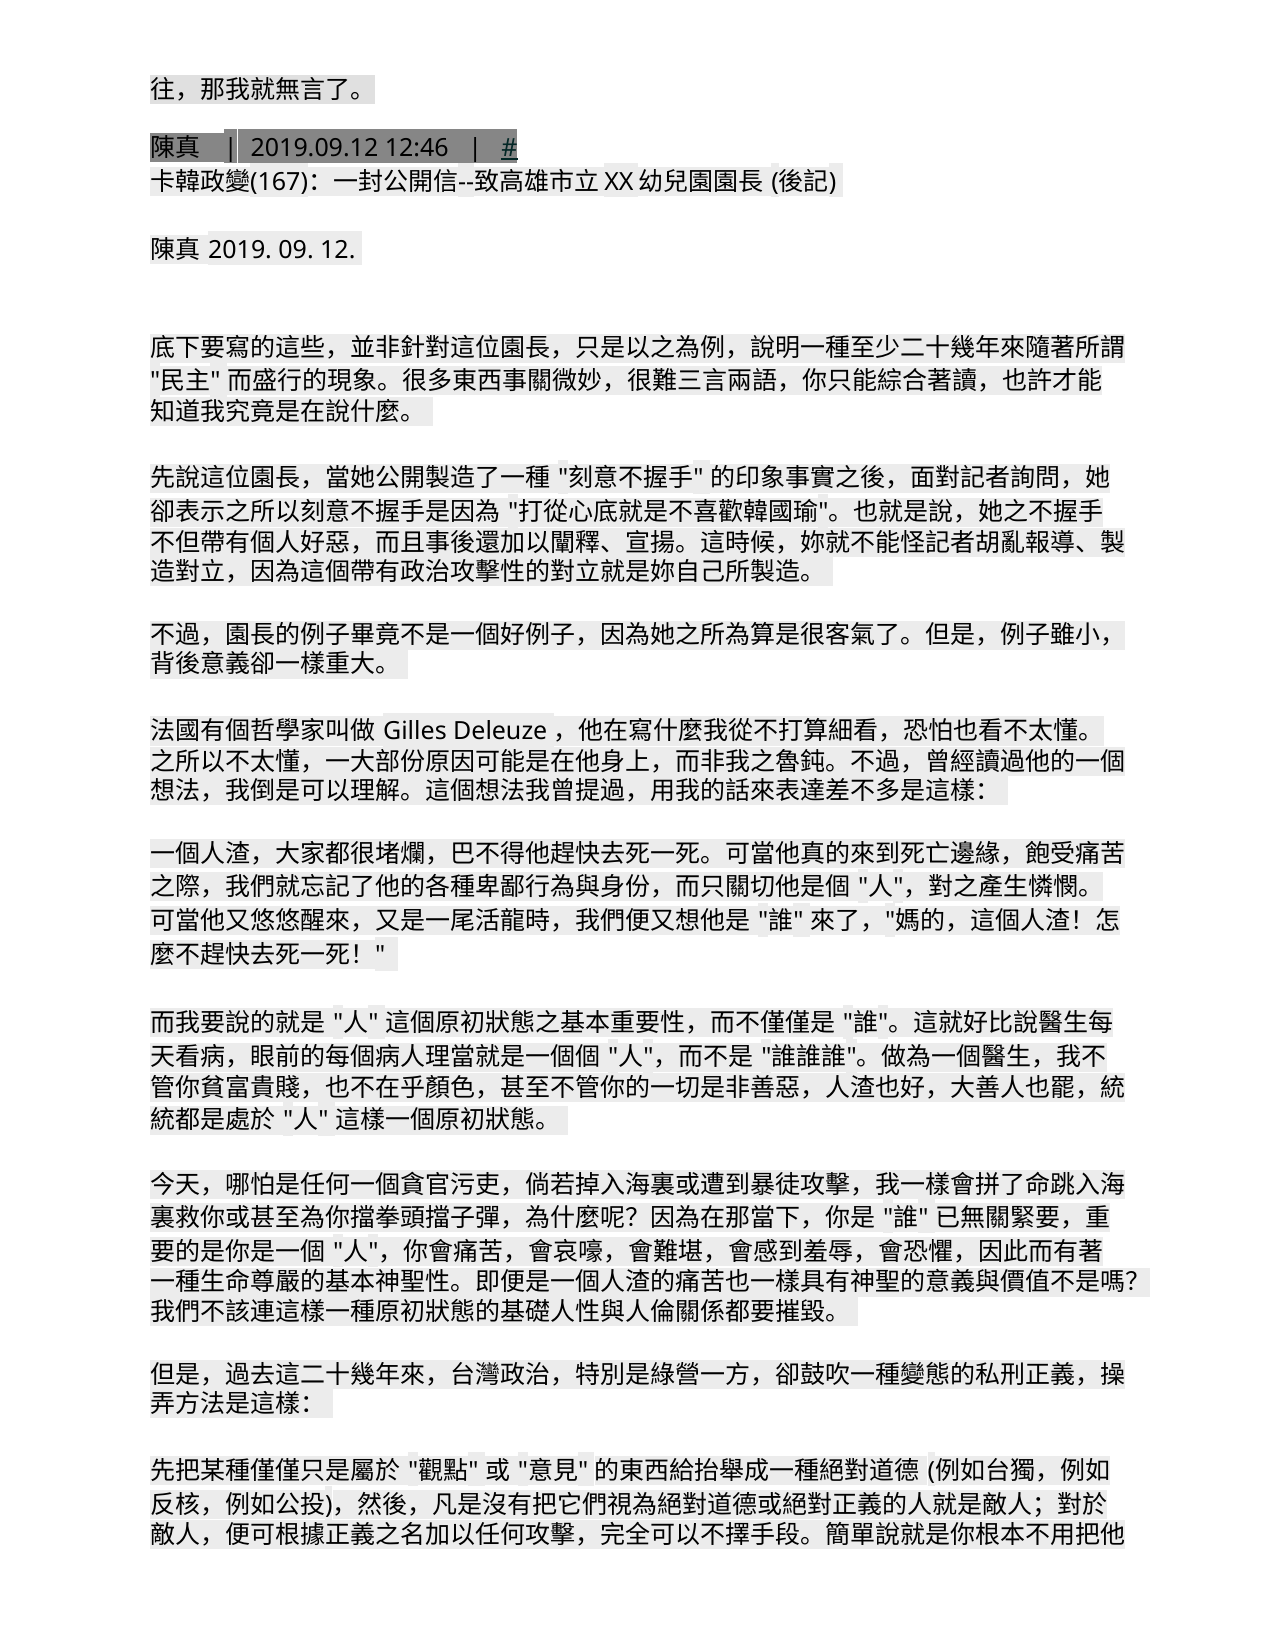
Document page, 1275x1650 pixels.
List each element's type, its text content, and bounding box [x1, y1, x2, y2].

text 卡韓政變(167)：一封公開信--致高雄市立XX幼兒園園長 (後記) 陳真 2019. 09. 12. 底下要寫的這些，並非針對這位園長，只是以之為例，說明一種至少二十幾年來隨著所謂 "民主" 而盛行的現象。很多東西事關微妙，很難三言兩語，你只能綜合著讀，也許才能知道我究竟是在說什麼。 先說這位園長，當她公開製造了一種 "刻意不握手" 的印象事實之後，面對記者詢問，她卻表示之所以刻意不握手是因為 "打從心底就是不喜歡韓國瑜"。也就是說，她之不握手不但帶有個人好惡，而且事後還加以闡釋、宣揚。這時候，妳就不能怪記者胡亂報導、製造對立，因為這個帶有政治攻擊性的對立就是妳自己所製造。 不過，園長的例子畢竟不是一個好例子，因為她之所為算是很客氣了。但是，例子雖小，背後意義卻一樣重大。 法國有個哲學家叫做 Gilles Deleuze ，他在寫什麼我從不打算細看，恐怕也看不太懂。之所以不太懂，一大部份原因可能是在他身上，而非我之魯鈍。不過，曾經讀過他的一個想法，我倒是可以理解。這個想法我曾提過，用我的話來表達差不多是這樣： 一個人渣，大家都很堵爛，巴不得他趕快去死一死。可當他真的來到死亡邊緣，飽受痛苦之際，我們就忘記了他的各種卑鄙行為與身份，而只關切他是個 "人"，對之產生憐憫。可當他又悠悠醒來，又是一尾活龍時，我們便又想他是 "誰" 來了，"媽的，這個人渣！怎麼不趕快去死一死！" 而我要說的就是 "人" 這個原初狀態之基本重要性，而不僅僅是 "誰"。這就好比說醫生每天看病，眼前的每個病人理當就是一個個 "人"，而不是 "誰誰誰"。做為一個醫生，我不管你貧富貴賤，也不在乎顏色，甚至不管你的一切是非善惡，人渣也好，大善人也罷，統統都是處於 "人" 這樣一個原初狀態。 今天，哪怕是任何一個貪官污吏，倘若掉入海裏或遭到暴徒攻擊，我一樣會拼了命跳入海裏救你或甚至為你擋拳頭擋子彈，為什麼呢？因為在那當下，你是 "誰" 已無關緊要，重要的是你是一個 "人"，你會痛苦，會哀嚎，會難堪，會感到羞辱，會恐懼，因此而有著一種生命尊嚴的基本神聖性。即便是一個人渣的痛苦也一樣具有神聖的意義與價值不是嗎？我們不該連這樣一種原初狀態的基礎人性與人倫關係都要摧毀。 但是，過去這二十幾年來，台灣政治，特別是綠營一方，卻鼓吹一種變態的私刑正義，操弄方法是這樣： 先把某種僅僅只是屬於 "觀點" 或 "意見" 的東西給抬舉成一種絕對道德 (例如台獨，例如反核，例如公投)，然後，凡是沒有把它們視為絕對道德或絕對正義的人就是敵人；對於敵人，便可根據正義之名加以任何攻擊，完全可以不擇手段。簡單說就是你根本不用把他當成一個人，儘管用一切手段去摧毀敵人們的人格、名譽、尊嚴、工作及身體安全等等等，乃至傷害其家人也沒關係。凡是這麼做的人，就會受到主流社會的歌頌與稱讚。 我講得很文雅，但是各位只要想一想現實生活中的各種攻擊實例就能明白，韓國瑜及其家人之一整年每天被抹黑就是一例。這樣一種變態的私刑正義往往相當卑鄙，因為它從來都不是以弱擊強，而是專門打落水狗，打擊少數異已或弱勢，就如同過去台灣人 (特別是年輕一代) 群起攻擊人數少得可憐的台獨，而如今卻群起傷害人數同樣少得可憐的主張統一者一樣。 這樣一種變態的私刑正義認為：只要我站在主流這一邊，只要我自認為是對的，我便可為所欲為。 這傷害了兩個東西，一是人性，傷害了我所說的人倫關係的原初狀態，傷害了做為一個人應有的生命尊嚴之神聖性，其次也傷害了一種基本秩序，比方說某種典章制度與禮儀規範或是文官體系等等等。 為什麼我們常說文官體系的中立價值很重要，因為它是一個文明社會之所以有可能運作的基礎。這樣一種基礎或中立性一旦摧毀，其實就等於摧毀了一個社會，而這就是民進黨長年以來所鼓吹的所謂 "民主自由"，鼓勵任何人根據某種主流顏色去傷害任何少數異己，然後說這就是正義。 例子說不完，但我可以舉三個曾經說過的反例： 一，大約三十年前，我的好朋友翁金珠老師好像是當立委 (民進黨)。有一天，她跟我提到說她帶了一些學生去立法院參加一個好像是反對高學費的公聽會，會議中也有教育部官員參加。翁老師說，那些她帶去的學生講話態度很囂張跋扈，很不客氣，罵官員像在罵狗一樣。翁老師很生氣，就反過來罵這些學生說 "你們怎麼可以用這種態度對人、特別是對長輩講話？" 我聽了很感動，因為我相信這事很重要，它很微妙，但很基本，它就像浴盆裏的小嬰兒，在伸張所謂正義的同時，我們應該把髒水倒掉，但不要連嬰兒也一起倒掉了。 二，1987年解嚴前後，我曾經在黨外雜誌義務工作兩三年。有一天，高雄有個群眾抗爭。我既是記者也是參與者。那一次，群眾逮到一個人身上偷帶相機，認定是特務，於是一群人馬上把他包圍起來，對他動粗。我清楚記得當有人往他臉上揮出第一拳時，那個特務的眼角隨即裂開，湧出一股鮮血。我一直記得他極度驚懼的眼神。接著便是群眾一擁而上的拳打腳踢。 群眾都認識我，我大聲叫大家不要打，但是沒有人要聽我的，情急之下我就抱住那個特務，用背部幫他擋拳頭，同時幫他擠出一道空間，讓他脫逃。他像飛一樣地逃走了，連相機都不要了。 事後，我寫了一篇報導，但我沒寫我掩護他逃走的這一段，我只文謅謅地寫說，"當他眼角湧出一股鮮血時，映照著熾熱的陽光，感覺異樣地刺眼"。雜誌社老闆事後責怪我怎麼寫這種 "同情特務" 的文章。我沒有回答。他要是知道我在現場還替特務挨揍、幫忙逃走，恐怕會懷疑我是不是也是特務。 可是，在那當下，他就只是一個 "人"，一個陷入極度驚孔、滿臉鮮血的人，我不幫他要幫誰？ 其實，與其說我幫他，不如說幫我自己，幫每個跟我一樣具有基本生命尊嚴的人。 不久之後，進入九零年代。所謂 "民主" 越來越興盛，越來越囂張跋扈，我也越來越不習慣，於是就離開了黨外雜誌，慢慢也離開了黨外圈子。 三，1995年，我考上公費留學。1997年7月1號，香港回歸祖國那一天，我卻飄洋過海來到英國。考上公費留學出國之前，被迫必須接受教育部的 "訓練" 與 "講習"，連怎麼吃西餐也要教，一連幾天的課程。營隊結束那一天，教育部官員說會有個晚會，要我們準備些才藝上台表演，表演給連戰等高官看。 那時候，連戰和李登輝正聯手競選總統與副總統，聲勢很高，勢必會當選連任。一聽到連戰要來，我就問教育部官員說我可以不參加晚會嗎？官員回答說不行，還威脅說我若不參加，有可能會被取消公費留學的資格。我頓時陷入天人交戰，一方面我不想要假裝友善地面對連戰等人，另一方面我也怕因此失去全額公費留學的資格。 後來，我還是決定不參加晚會。我不但不參加，我還立即在好像是中國時報上寫了篇文章說，連戰不應該利用身為副總統的身份來公費留學生的晚會上拉票。沒想到，文章登出後，媒體竟然自行 "引申"，報導出一些假新聞，說我當眾在晚會上拒絕和連戰握手。 很多綠營的人看了報導，跑來跟我說我很勇敢。我只好一再否認，此事完全子虛烏有，我根本沒去參加晚會，更不是那種會當面給人難堪的人；我沒那麼沒出息。我若真的要挑戰連戰，就會在其它適當的場合，以其他適當的方式進行，絕不會在一種與政治不相干的晚會上以搞偷襲的方式讓人當眾難堪；我不知道那樣做有何意義。 我反對的又不是 "他"，而是他當時所代表的政治意義及行事作風，我在留學生晚會上去傷害 "他" 幹嘛呢？人家如果公開要跟我握手，我不會去傷害對方這樣一個基本的善意，哪怕它只是一個形式，因為維護這樣一個形式或禮儀十分重要。韓國瑜就算看妳不順眼，他還是一樣得低頭哈腰對妳鞠躬致敬、頒獎給妳不是嗎？難道我們應該期待雙方都各自發揮一己好惡來互相找機會羞辱對方？ 但是，台灣這二十幾年來卻不斷鼓吹傷害少數異己，歌頌這樣一種病態的私刑正義，視之為英雄行徑，真是很可恥，很沒出息。因為，藉著主流媒體之優勢，打的全是落水狗；你怎麼不在蔣介石的年代，公開拒絕跟蔣公握手試試？ 這樣一種病態的私刑正義，反映了人性中極其可笑卑鄙的一面，非常窩囊無恥。你看，市面上一大堆所謂社運，所謂抗爭，所謂學運，搞的往往就是這一套沒出息的打落水狗把戲；打完之後，掌聲雷動，媒體歌頌。請問天底下有這麼廉價的社運嗎？有這麼好康的學運嗎？那不叫運動，那叫做主流動員打落水狗。 我常想起這樣一個極端畫面：John Pilger 在 "打破沉默：第三次世界大戰已然展開" (https://bit.ly/2kgmhxO) 中提到，當利比亞領導人達格費被美軍拿一把軍刀捅入肛門抽插旋轉，「雞姦」而死時，希拉蕊在銀幕上及時觀看這一幕，竟然興高采烈非常開心地大喊著：「我們來了！我們都看見了！這傢伙死了耶！」 如果你能理解這一幕之可悲，也許就能理解我在說的什麼原初狀態。今天，就算是真正惡貫滿盈的希拉蕊都不應該遭受非人待遇，都一樣具有生命的基本尊嚴。 很多傻蛋也許會說，那你怎麼可以寫文章罵比方說郭台銘或柯文哲是混蛋人渣？對於這種傻到爆的質疑，我只能說，你真的看不出來裏頭的差別嗎？寫文章罵人是一回事，公開偷襲式的羞辱又是另一回事。前者之開罵，必然指涉對方之特定卑劣言行，而且不會使人當下措手不及而當眾出醜，後者卻存心只是想使人無端受辱。 而且，我罵人都會讓對方知道，比方說我會把罵人的文章用email或信件寄給當事人。目的就是要讓對方知道：如果你要去告我，讓我去坐牢，我是願意付出代價的。我希望彼此儘可能是在一種公平的位置上，而不會利用你沒法翻臉的公開場合來羞辱你，使你難堪，而你卻又不能對我惡言相向。 這些道理，在我看來極端重要。因為那不僅僅是 “一種” 正義，而是一切事物與文明、一切善惡是非之所以能成立的基礎與共識，比九二共識還更加重要一百萬倍。我不認為這個文明的基礎、生活的基礎、人性的基礎之原初狀態是一種透過協商而產生的人為共識，它理當存在我們的共同人性之中；毀了它，其實也就等於毀了一切。 [150, 163, 1125, 1549]
text 陳真 | 2019.09.12 12:46 | # [150, 129, 1125, 163]
